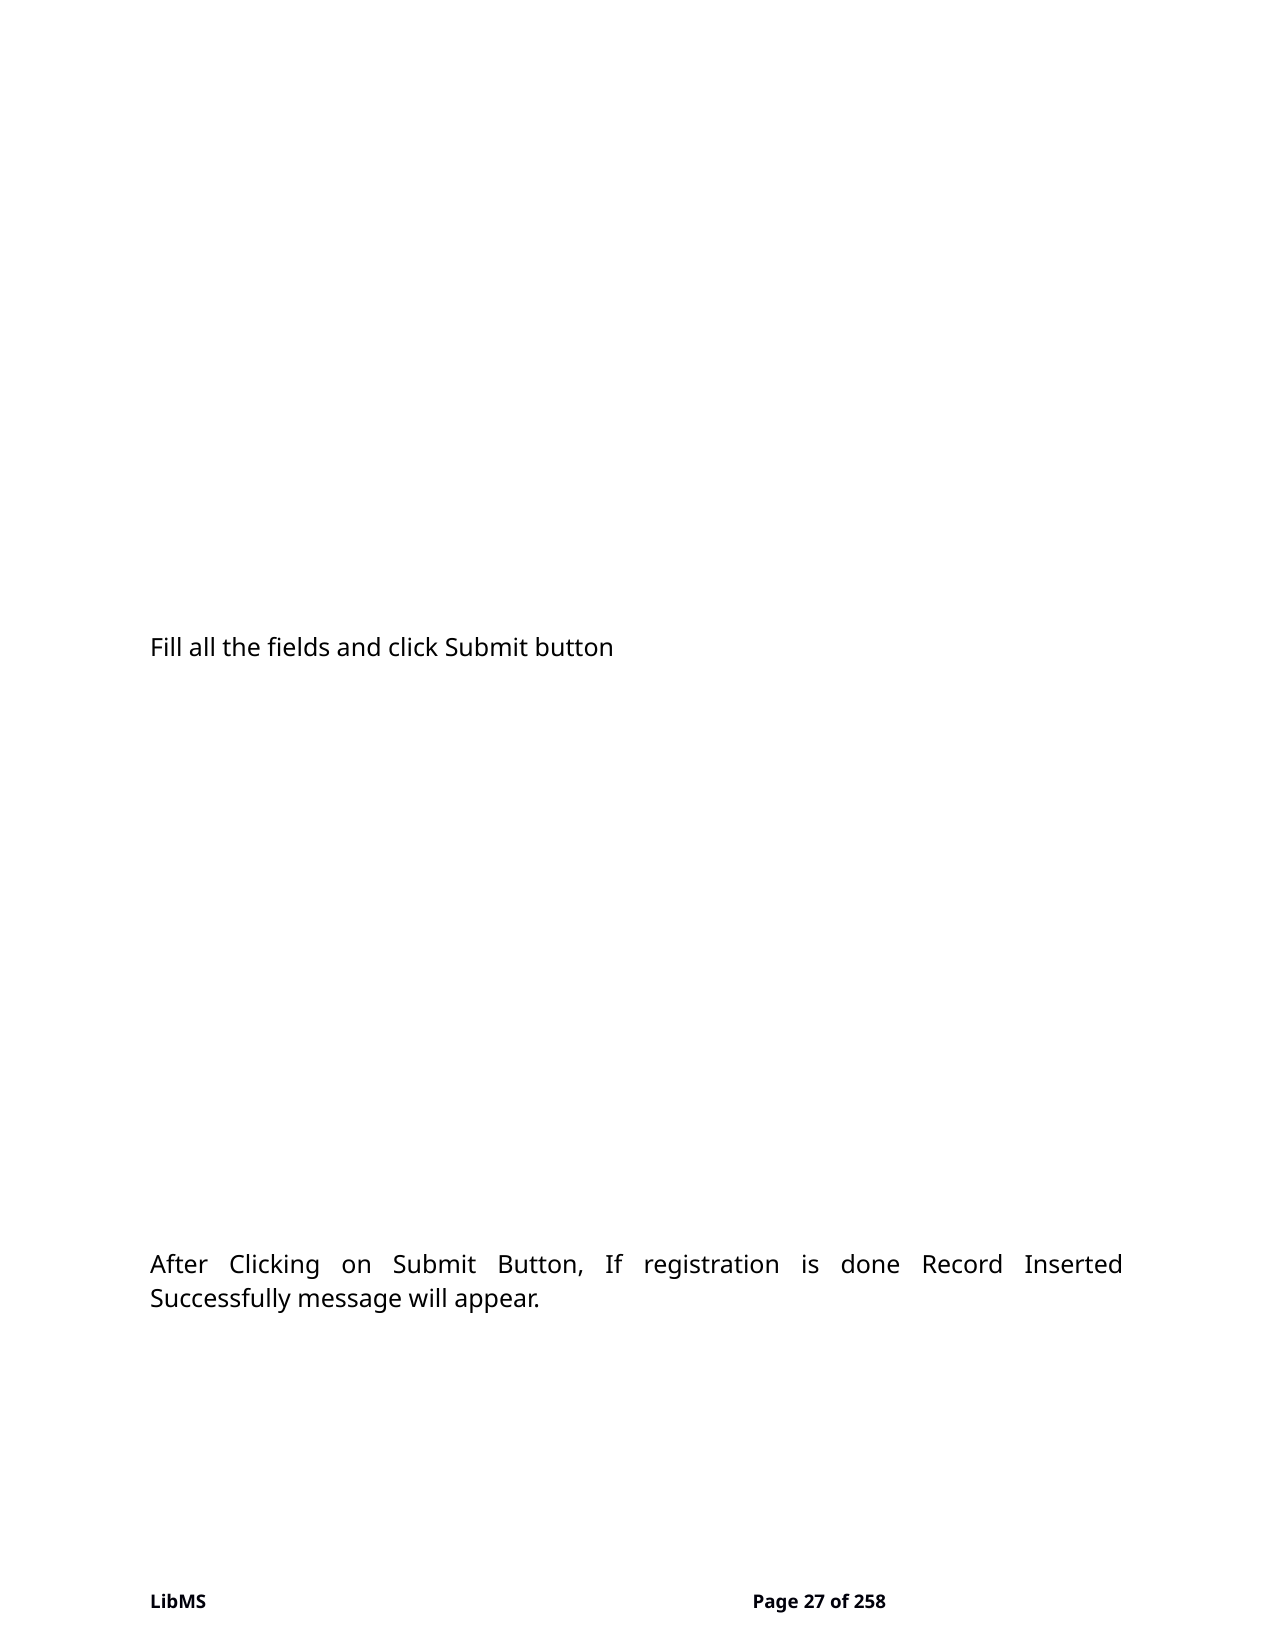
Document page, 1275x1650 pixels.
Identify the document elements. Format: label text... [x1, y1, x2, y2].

text Fill all the fields and click Submit button [150, 630, 1125, 664]
text After Clicking on Submit Button, If registration is done Record Inserted Successfully message will appear. [150, 667, 1125, 1315]
